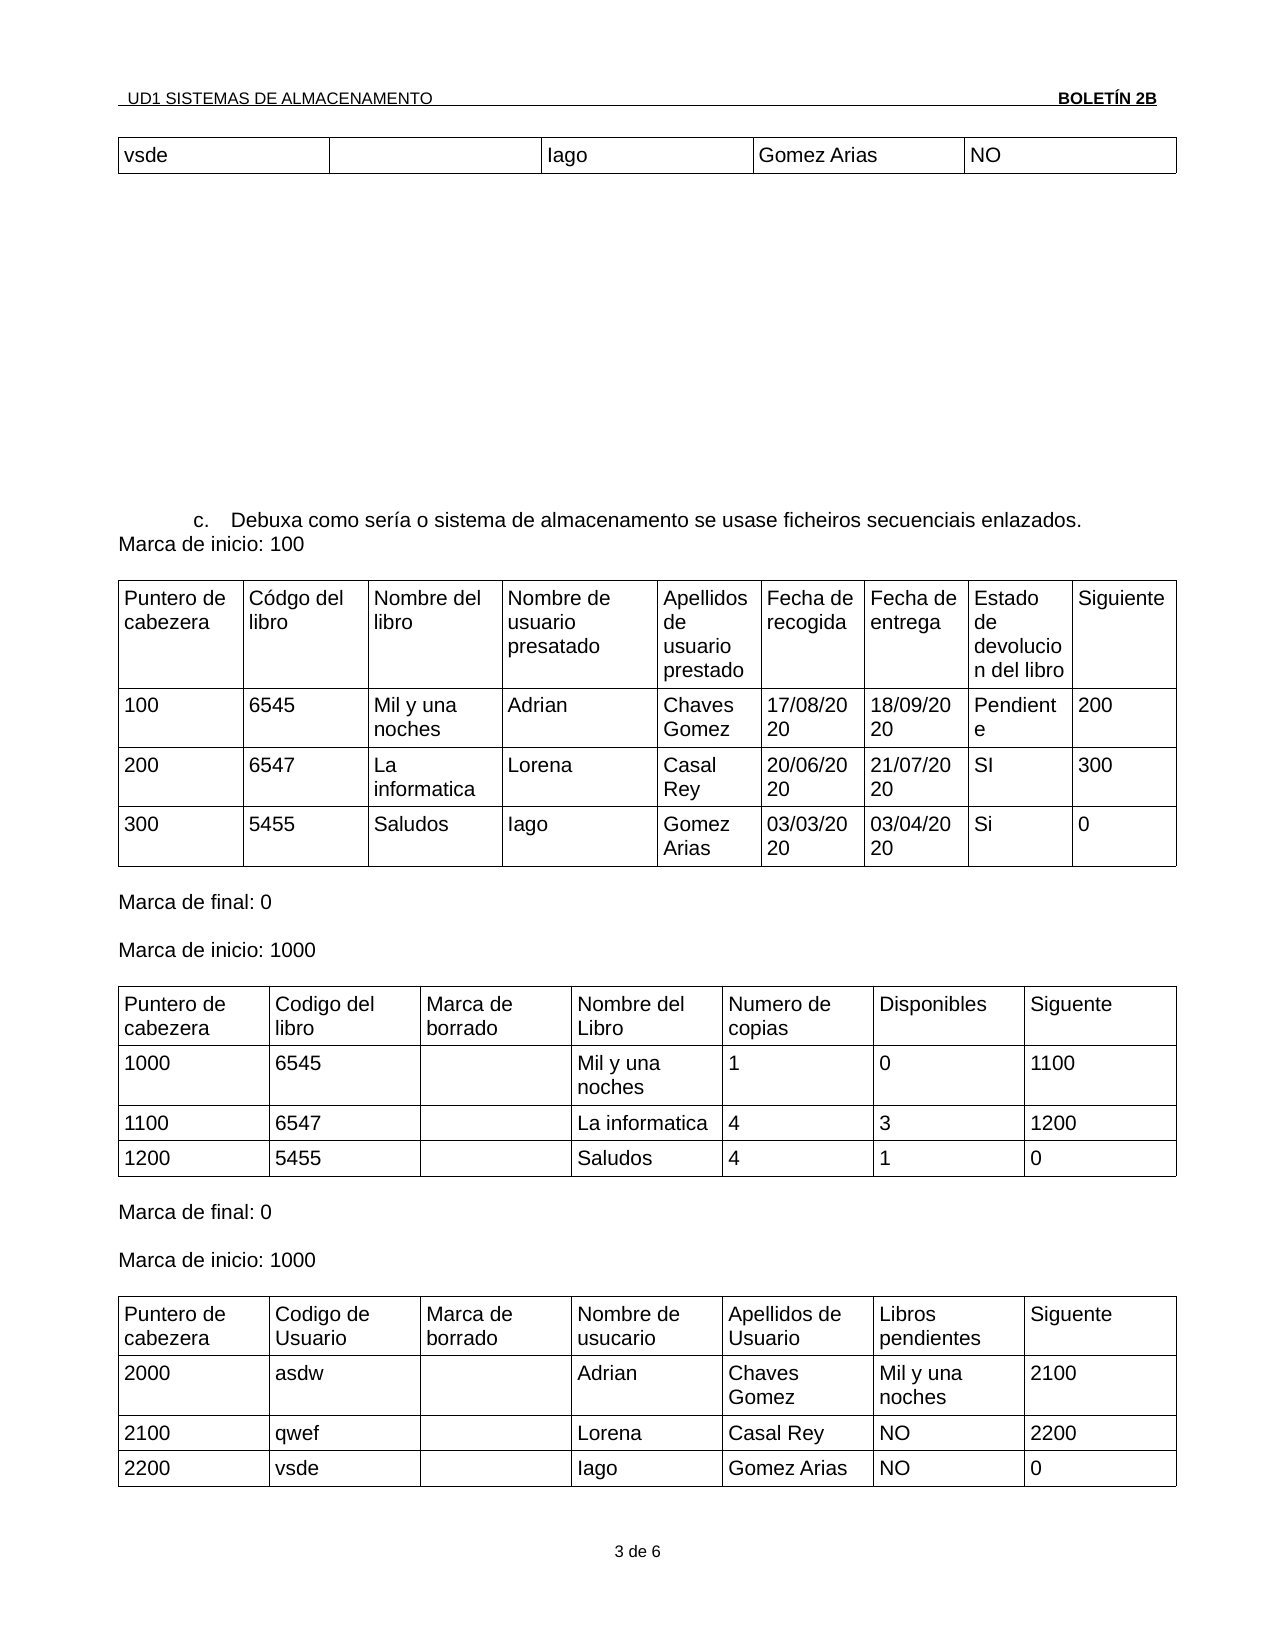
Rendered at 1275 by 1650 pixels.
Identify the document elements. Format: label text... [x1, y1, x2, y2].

table_cell 200 [119, 748, 243, 806]
table_cell SI [969, 748, 1072, 806]
table_header Nombre del Libro [572, 987, 722, 1045]
text Marca de final: 0 [118, 1200, 1176, 1224]
table_cell 6545 [244, 689, 368, 747]
table_cell 2100 [119, 1416, 269, 1450]
table_header Marca de borrado [421, 987, 571, 1045]
table_cell [421, 1356, 571, 1415]
table_cell Adrian [503, 689, 657, 747]
table_cell La informatica [369, 748, 502, 806]
table_cell Adrian [572, 1356, 722, 1415]
table_header Marca de borrado [421, 1297, 571, 1355]
table_header Apellidos de usuario prestado [658, 581, 761, 687]
table_cell Lorena [572, 1416, 722, 1450]
table_cell 3 [874, 1106, 1024, 1140]
table_cell Casal Rey [723, 1416, 873, 1450]
table_cell NO [965, 138, 1176, 173]
table_cell 300 [1073, 748, 1176, 806]
table_header Nombre de usuario presatado [503, 581, 657, 687]
table_cell Saludos [572, 1141, 722, 1176]
table_header Codigo de Usuario [270, 1297, 420, 1355]
text Marca de inicio: 100 [118, 532, 1176, 556]
table_cell 03/04/2020 [865, 807, 968, 866]
table_header Puntero de cabezera [119, 1297, 269, 1355]
table_cell vsde [119, 138, 329, 173]
list Debuxa como sería o sistema de almacenamento se usase ficheiros secuenciais enlazados. [193, 508, 1176, 532]
table_cell 1100 [119, 1106, 269, 1140]
table_header Fecha de recogida [762, 581, 864, 687]
table_header Codigo del libro [270, 987, 420, 1045]
table_header Fecha de entrega [865, 581, 968, 687]
table_cell [421, 1046, 571, 1105]
table_cell 6545 [270, 1046, 420, 1105]
table_cell 5455 [244, 807, 368, 866]
table_cell 100 [119, 689, 243, 747]
table_cell 21/07/2020 [865, 748, 968, 806]
table_cell NO [874, 1451, 1024, 1486]
table_header Nombre del libro [369, 581, 502, 687]
table_cell 5455 [270, 1141, 420, 1176]
table_cell Chaves Gomez [723, 1356, 873, 1415]
table_cell Casal Rey [658, 748, 761, 806]
table_cell [421, 1141, 571, 1176]
table_header Numero de copias [723, 987, 873, 1045]
table_cell 0 [874, 1046, 1024, 1105]
table_cell 2200 [119, 1451, 269, 1486]
table_cell Pendiente [969, 689, 1072, 747]
table_cell Gomez Arias [754, 138, 964, 173]
table_cell Mil y una noches [572, 1046, 722, 1105]
table_cell 17/08/2020 [762, 689, 864, 747]
table_cell 6547 [244, 748, 368, 806]
table_cell Mil y una noches [369, 689, 502, 747]
table_cell 0 [1025, 1141, 1176, 1176]
table_header Puntero de cabezera [119, 581, 243, 687]
table_cell Si [969, 807, 1072, 866]
table_cell 1200 [119, 1141, 269, 1176]
table_cell [330, 138, 541, 173]
table_cell 4 [723, 1106, 873, 1140]
table_cell 6547 [270, 1106, 420, 1140]
table_cell Lorena [503, 748, 657, 806]
table_cell 1200 [1025, 1106, 1176, 1140]
table_cell NO [874, 1416, 1024, 1450]
table_header Siguiente [1073, 581, 1176, 687]
table_header Estado de devolucion del libro [969, 581, 1072, 687]
table_cell Iago [542, 138, 753, 173]
table_header Siguente [1025, 1297, 1176, 1355]
table_cell Iago [572, 1451, 722, 1486]
table_cell [421, 1106, 571, 1140]
table_header Disponibles [874, 987, 1024, 1045]
text Marca de inicio: 1000 [118, 938, 1176, 962]
table_cell 2000 [119, 1356, 269, 1415]
table_cell 2200 [1025, 1416, 1176, 1450]
table_cell 1100 [1025, 1046, 1176, 1105]
table_cell La informatica [572, 1106, 722, 1140]
table_cell 1000 [119, 1046, 269, 1105]
table_cell [421, 1451, 571, 1486]
table_cell 1 [874, 1141, 1024, 1176]
table_cell 20/06/2020 [762, 748, 864, 806]
table_cell 0 [1073, 807, 1176, 866]
table_cell Gomez Arias [723, 1451, 873, 1486]
table_cell Mil y una noches [874, 1356, 1024, 1415]
table_header Puntero de cabezera [119, 987, 269, 1045]
table_cell 18/09/2020 [865, 689, 968, 747]
table_header Libros pendientes [874, 1297, 1024, 1355]
table_cell 03/03/2020 [762, 807, 864, 866]
table_cell qwef [270, 1416, 420, 1450]
table_cell 2100 [1025, 1356, 1176, 1415]
table_cell 300 [119, 807, 243, 866]
table_header Siguente [1025, 987, 1176, 1045]
table_cell 4 [723, 1141, 873, 1176]
table_cell Iago [503, 807, 657, 866]
table_header Apellidos de Usuario [723, 1297, 873, 1355]
table_header Nombre de usucario [572, 1297, 722, 1355]
table_cell Gomez Arias [658, 807, 761, 866]
table_cell vsde [270, 1451, 420, 1486]
table_cell 0 [1025, 1451, 1176, 1486]
table_cell Chaves Gomez [658, 689, 761, 747]
table_cell Saludos [369, 807, 502, 866]
table_cell 200 [1073, 689, 1176, 747]
table_cell 1 [723, 1046, 873, 1105]
table_header Códgo del libro [244, 581, 368, 687]
text Marca de inicio: 1000 [118, 1248, 1176, 1272]
text Marca de final: 0 [118, 890, 1176, 914]
table_cell asdw [270, 1356, 420, 1415]
table_cell [421, 1416, 571, 1450]
